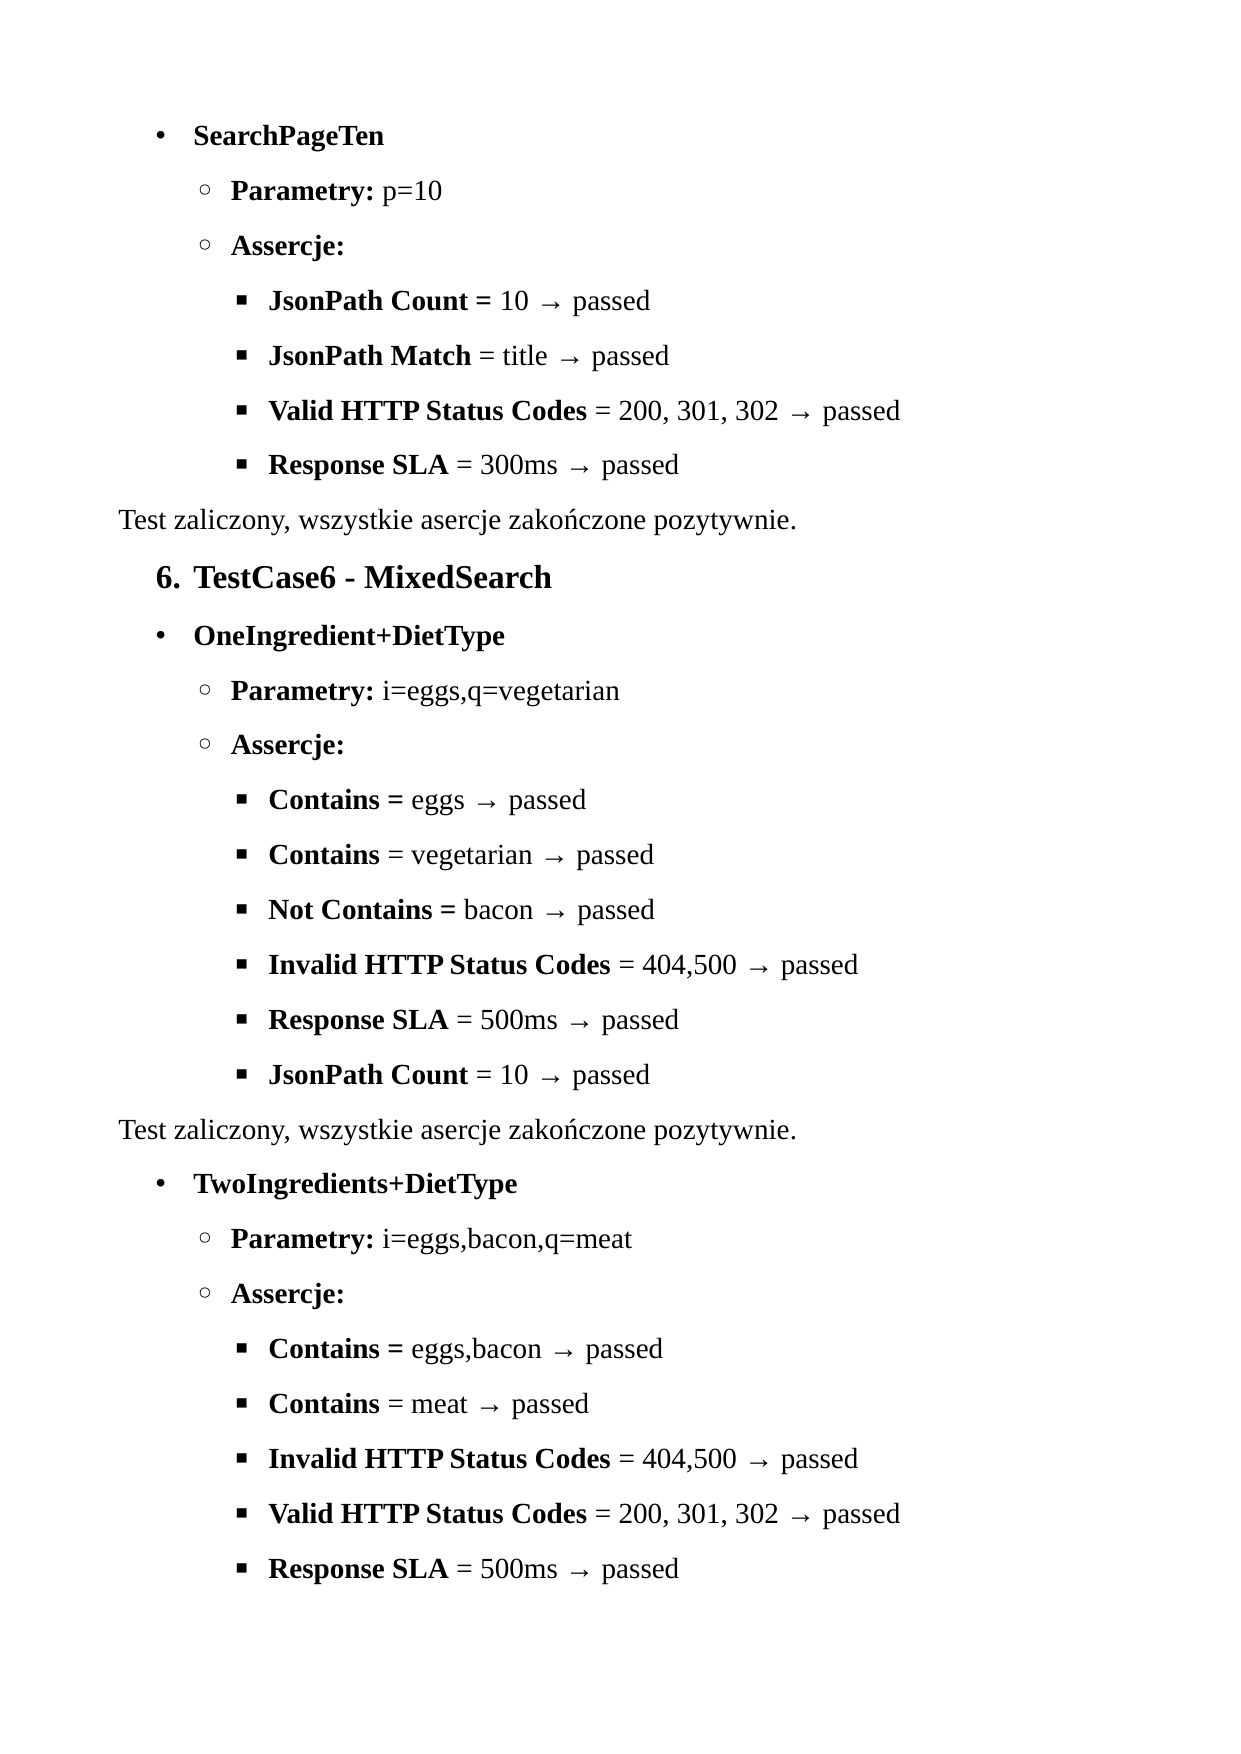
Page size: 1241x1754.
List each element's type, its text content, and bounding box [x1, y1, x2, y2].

list Assercje: [193, 1276, 1122, 1310]
list Contains = meat → passed [231, 1386, 1122, 1420]
list Valid HTTP Status Codes = 200, 301, 302 → passed [231, 1496, 1122, 1529]
list Assercje: [193, 727, 1122, 761]
list Parametry: p=10 [193, 173, 1122, 207]
list Contains = eggs → passed [231, 782, 1122, 816]
list Parametry: i=eggs,bacon,q=meat [193, 1221, 1122, 1255]
list Response SLA = 500ms → passed [231, 1551, 1122, 1584]
list Assercje: [193, 228, 1122, 262]
list Response SLA = 300ms → passed [231, 447, 1122, 481]
list JsonPath Match = title → passed [231, 338, 1122, 371]
list Valid HTTP Status Codes = 200, 301, 302 → passed [231, 393, 1122, 426]
text Test zaliczony, wszystkie asercje zakończone pozytywnie. [118, 1112, 1122, 1145]
list Response SLA = 500ms → passed [231, 1002, 1122, 1036]
list TestCase6 - MixedSearch [156, 557, 1122, 596]
text Test zaliczony, wszystkie asercje zakończone pozytywnie. [118, 502, 1122, 536]
list Invalid HTTP Status Codes = 404,500 → passed [231, 947, 1122, 981]
list SearchPageTen [156, 118, 1122, 152]
list JsonPath Count = 10 → passed [231, 283, 1122, 316]
list Contains = vegetarian → passed [231, 837, 1122, 871]
list TwoIngredients+DietType [156, 1167, 1122, 1200]
list Invalid HTTP Status Codes = 404,500 → passed [231, 1441, 1122, 1475]
list Contains = eggs,bacon → passed [231, 1331, 1122, 1365]
list OneIngredient+DietType [156, 618, 1122, 651]
list JsonPath Count = 10 → passed [231, 1057, 1122, 1091]
list Not Contains = bacon → passed [231, 892, 1122, 926]
list Parametry: i=eggs,q=vegetarian [193, 673, 1122, 706]
